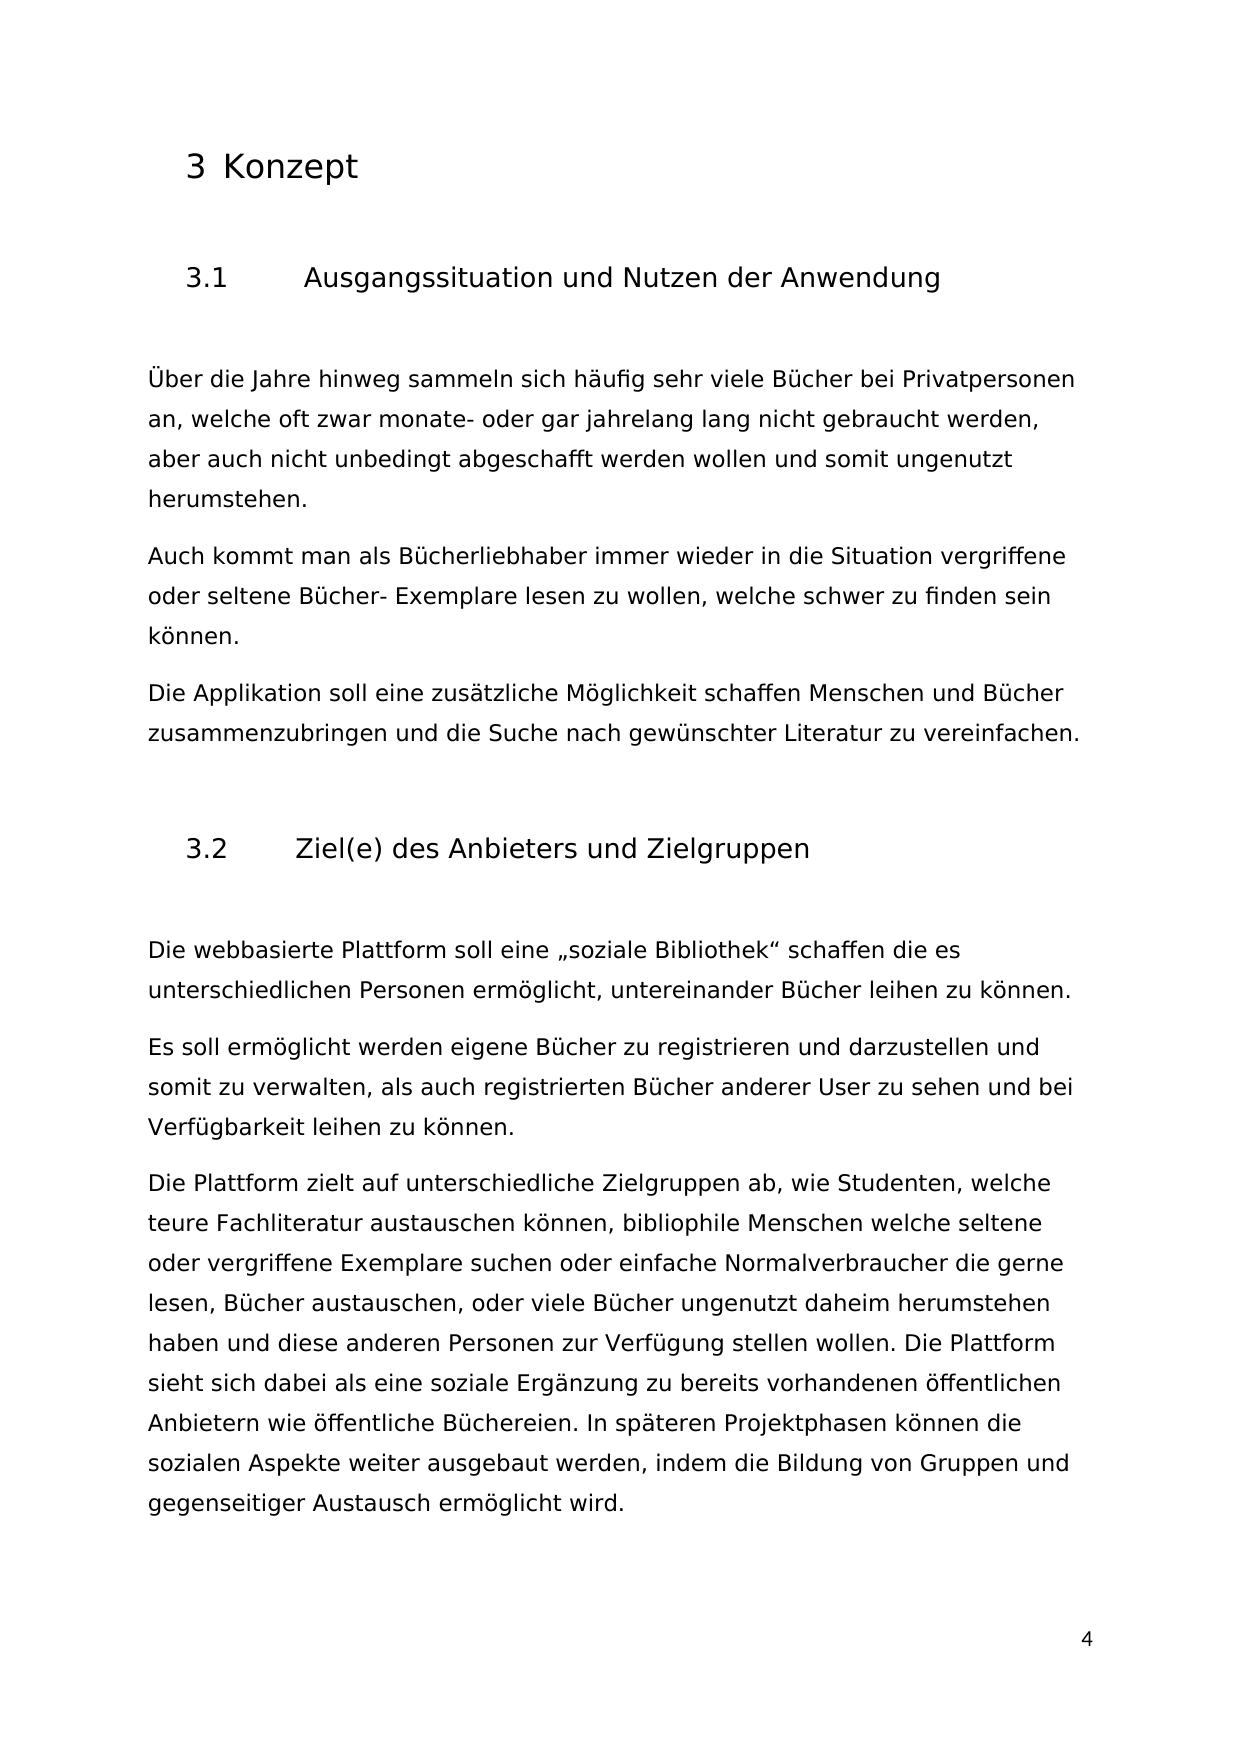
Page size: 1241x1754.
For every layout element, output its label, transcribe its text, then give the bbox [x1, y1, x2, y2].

text Auch kommt man als Bücherliebhaber immer wieder in die Situation vergriffene oder seltene Bücher- Exemplare lesen zu wollen, welche schwer zu finden sein können. [148, 543, 1093, 650]
subtitle Ziel(e) des Anbieters und Zielgruppen [185, 833, 1093, 865]
text Über die Jahre hinweg sammeln sich häufig sehr viele Bücher bei Privatpersonen an, welche oft zwar monate- oder gar jahrelang lang nicht gebraucht werden, aber auch nicht unbedingt abgeschafft werden wollen und somit ungenutzt herumstehen. [148, 366, 1093, 513]
text Die Plattform zielt auf unterschiedliche Zielgruppen ab, wie Studenten, welche teure Fachliteratur austauschen können, bibliophile Menschen welche seltene oder vergriffene Exemplare suchen oder einfache Normalverbraucher die gerne lesen, Bücher austauschen, oder viele Bücher ungenutzt daheim herumstehen haben und diese anderen Personen zur Verfügung stellen wollen. Die Plattform sieht sich dabei als eine soziale Ergänzung zu bereits vorhandenen öffentlichen Anbietern wie öffentliche Büchereien. In späteren Projektphasen können die sozialen Aspekte weiter ausgebaut werden, indem die Bildung von Gruppen und gegenseitiger Austausch ermöglicht wird. [148, 1170, 1093, 1517]
subtitle Konzept [185, 148, 1093, 186]
subtitle Ausgangssituation und Nutzen der Anwendung [185, 262, 1093, 294]
text Es soll ermöglicht werden eigene Bücher zu registrieren und darzustellen und somit zu verwalten, als auch registrierten Bücher anderer User zu sehen und bei Verfügbarkeit leihen zu können. [148, 1034, 1093, 1140]
text Die Applikation soll eine zusätzliche Möglichkeit schaffen Menschen und Bücher zusammenzubringen und die Suche nach gewünschter Literatur zu vereinfachen. [148, 680, 1093, 746]
text Die webbasierte Plattform soll eine „soziale Bibliothek“ schaffen die es unterschiedlichen Personen ermöglicht, untereinander Bücher leihen zu können. [148, 937, 1093, 1004]
